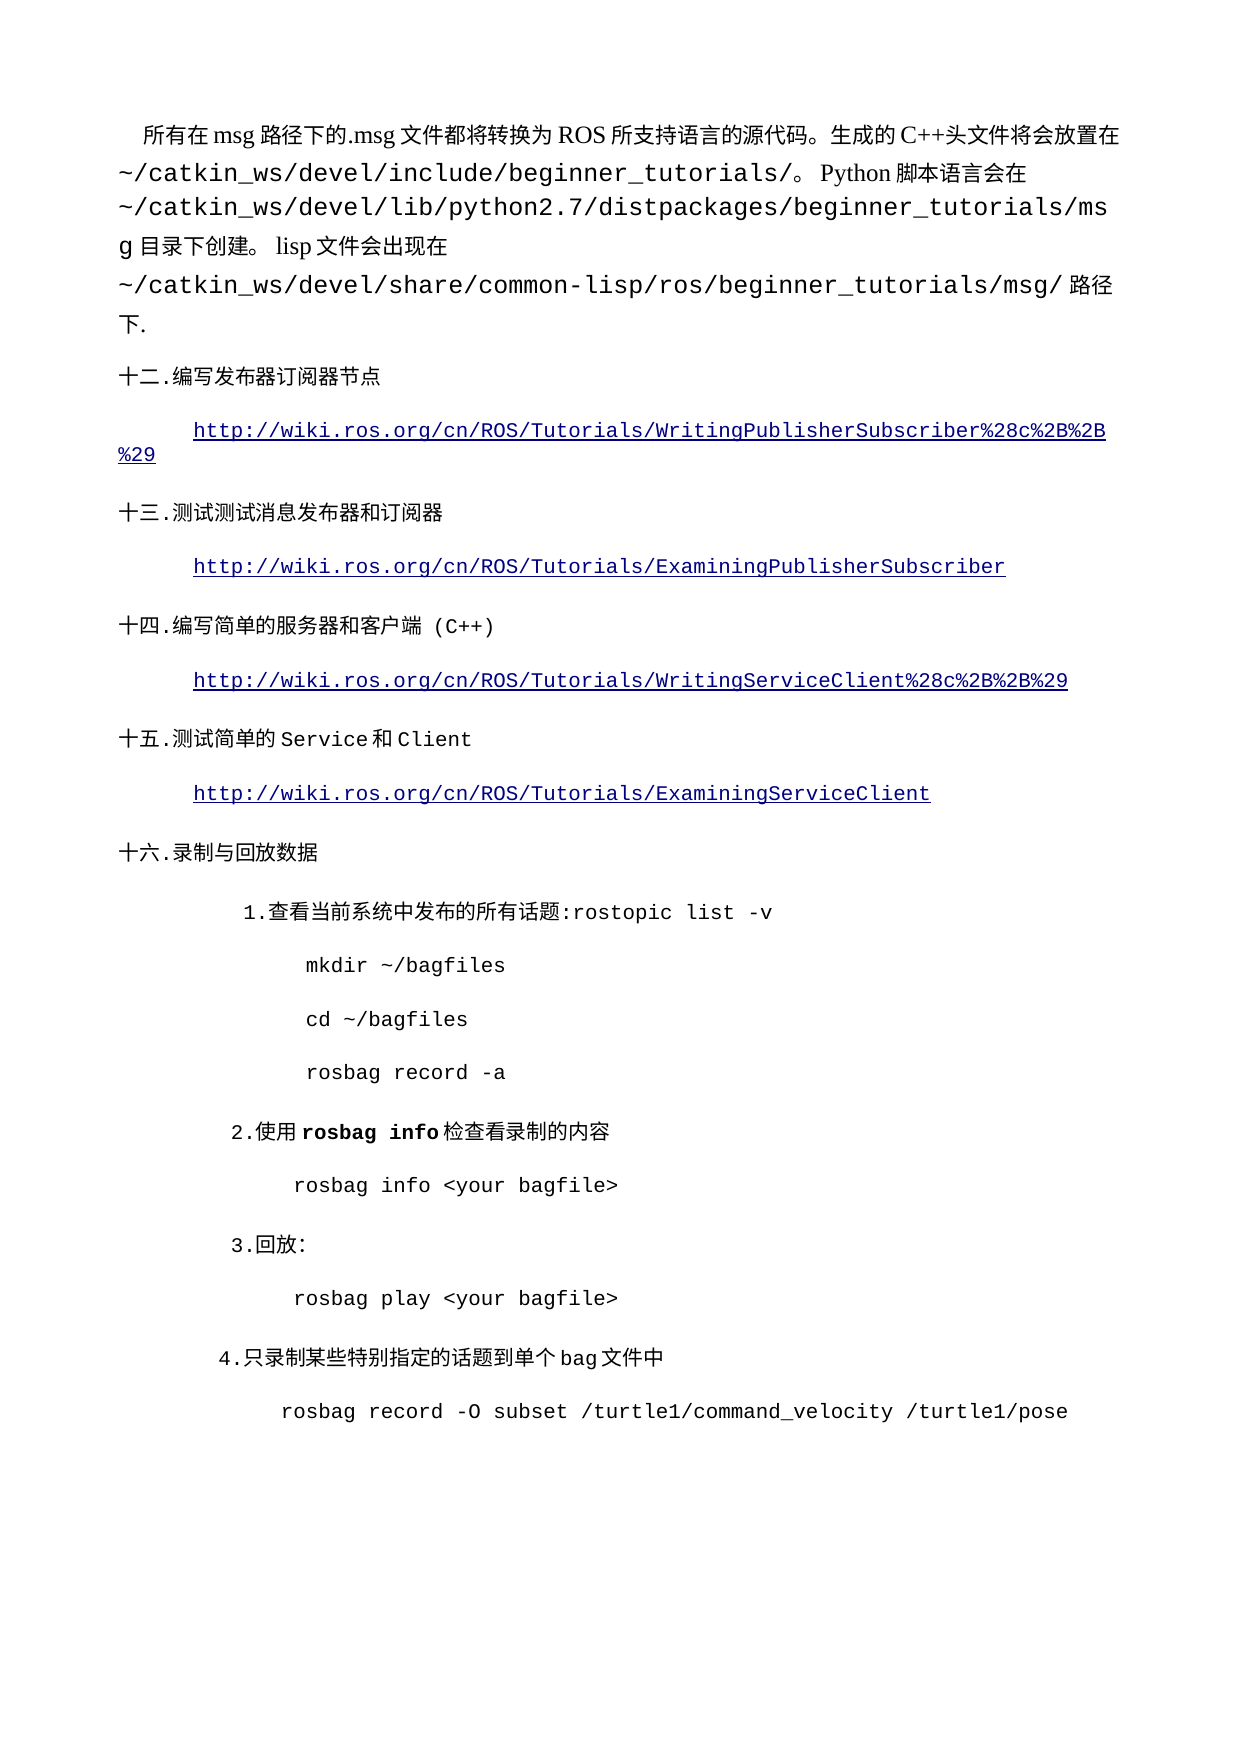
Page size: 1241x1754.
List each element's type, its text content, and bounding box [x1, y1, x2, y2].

text 3.回放： [118, 1228, 1122, 1258]
text 十五.测试简单的Service和Client [118, 723, 1122, 753]
text http://wiki.ros.org/cn/ROS/Tutorials/ExaminingPublisherSubscriber [118, 557, 1122, 580]
text cd ~/bagfiles [118, 1009, 1122, 1032]
text 2.使用rosbag info检查看录制的内容 [118, 1115, 1122, 1145]
text http://wiki.ros.org/cn/ROS/Tutorials/WritingPublisherSubscriber%28c%2B%2B%29 [118, 420, 1122, 467]
text rosbag play <your bagfile> [118, 1288, 1122, 1311]
text 1.查看当前系统中发布的所有话题:rostopic list -v [118, 896, 1122, 926]
text 4.只录制某些特别指定的话题到单个bag文件中 [118, 1341, 1122, 1371]
text 所有在msg路径下的.msg文件都将转换为ROS所支持语言的源代码。生成的C++头文件将会放置在~/catkin_ws/devel/include/beginner_tutorials/。 Python脚本语言会在 ~/catkin_ws/devel/lib/python2.7/distpackages/beginner_tutorials/msg 目录下创建。 lisp文件会出现在 ~/catkin_ws/devel/share/common-lisp/ros/beginner_tutorials/msg/ 路径下. [118, 118, 1122, 339]
text http://wiki.ros.org/cn/ROS/Tutorials/ExaminingServiceClient [118, 783, 1122, 806]
text 十三.测试测试消息发布器和订阅器 [118, 497, 1122, 527]
text rosbag info <your bagfile> [118, 1175, 1122, 1198]
text mkdir ~/bagfiles [118, 956, 1122, 979]
text rosbag record -a [118, 1062, 1122, 1085]
text 十四.编写简单的服务器和客户端 (C++) [118, 610, 1122, 640]
text 十六.录制与回放数据 [118, 836, 1122, 866]
text 十二.编写发布器订阅器节点 [118, 360, 1122, 390]
text rosbag record -O subset /turtle1/command_velocity /turtle1/pose [118, 1401, 1122, 1424]
text http://wiki.ros.org/cn/ROS/Tutorials/WritingServiceClient%28c%2B%2B%29 [118, 669, 1122, 693]
